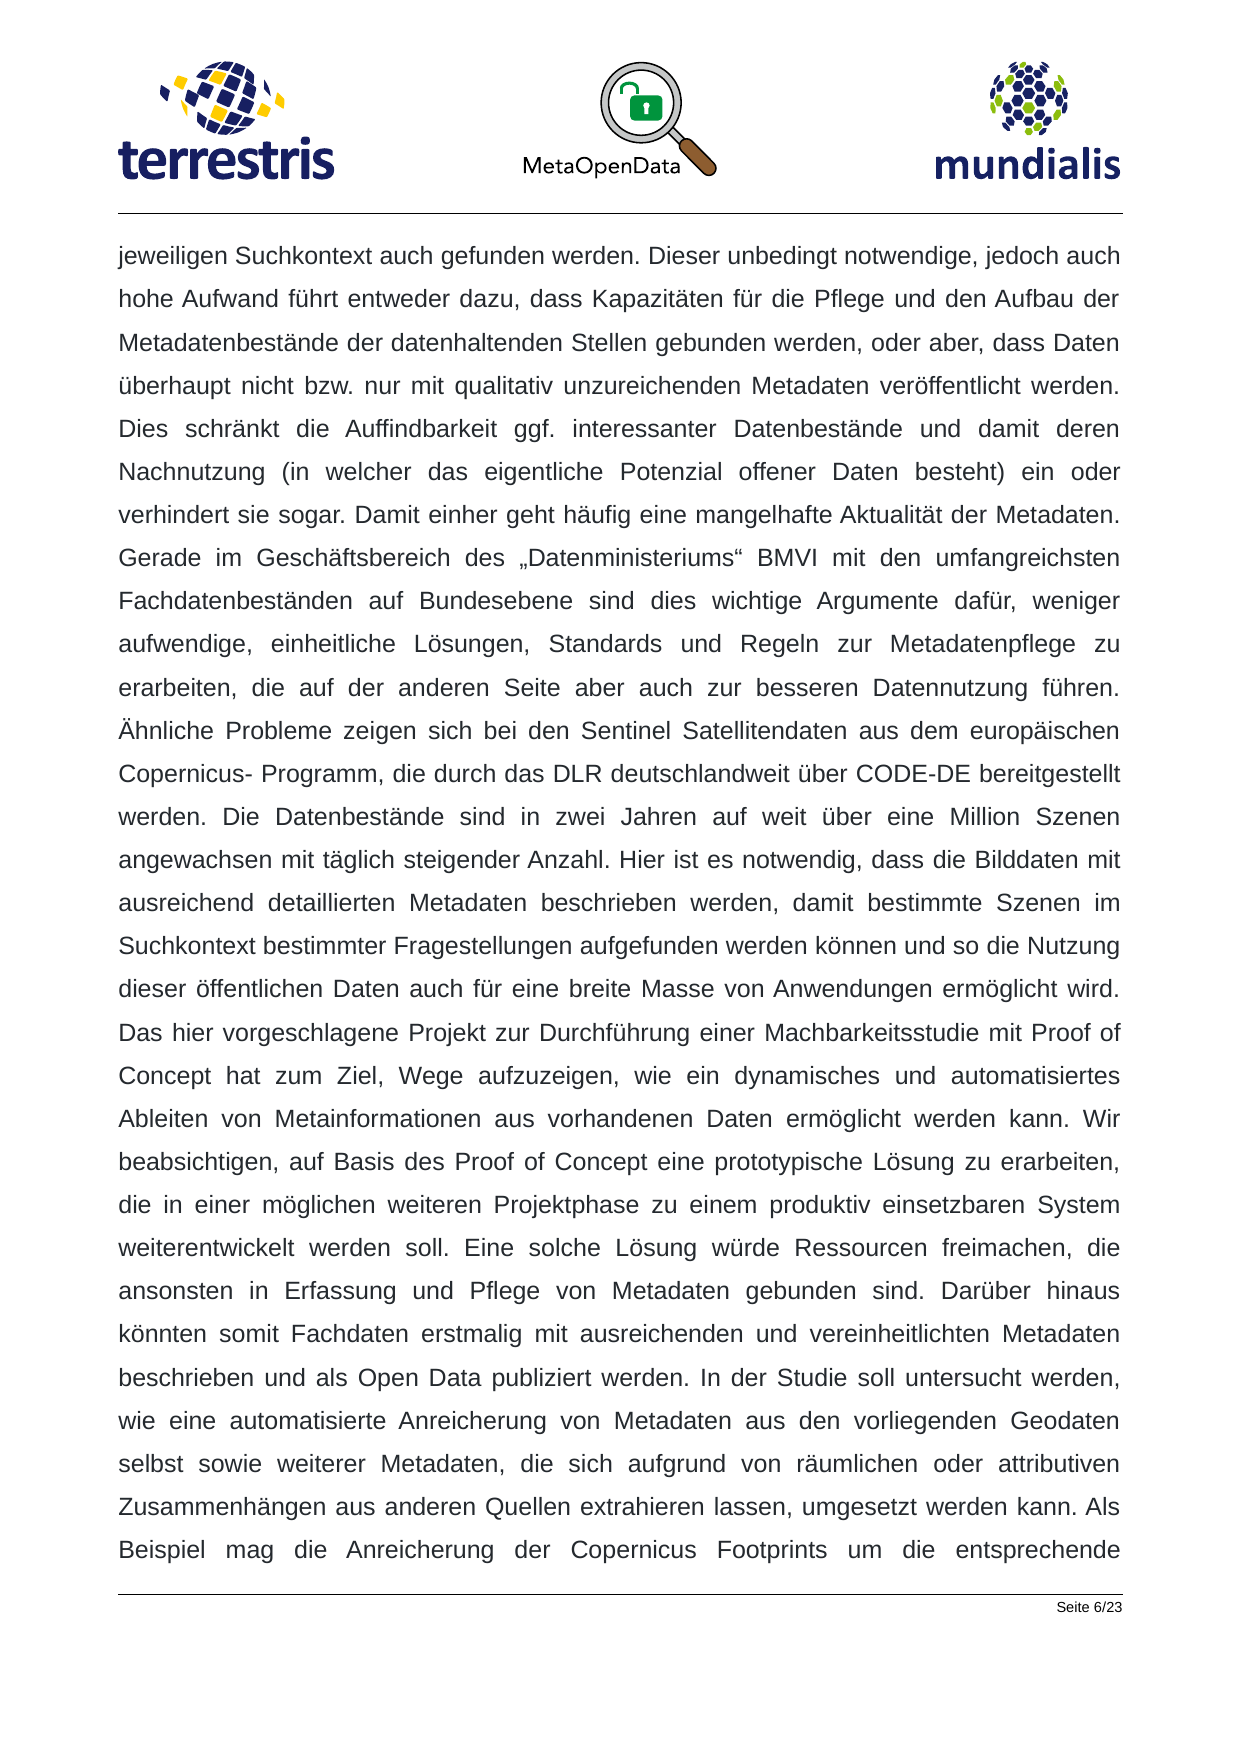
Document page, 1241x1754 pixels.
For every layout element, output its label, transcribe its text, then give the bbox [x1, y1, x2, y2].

text jeweiligen Suchkontext auch gefunden werden. Dieser unbedingt notwendige, jedoch auch hohe Aufwand führt entweder dazu, dass Kapazitäten für die Pflege und den Aufbau der Metadatenbestände der datenhaltenden Stellen gebunden werden, oder aber, dass Daten überhaupt nicht bzw. nur mit qualitativ unzureichenden Metadaten veröffentlicht werden. Dies schränkt die Auffindbarkeit ggf. interessanter Datenbestände und damit deren Nachnutzung (in welcher das eigentliche Potenzial offener Daten besteht) ein oder verhindert sie sogar. Damit einher geht häufig eine mangelhafte Aktualität der Metadaten. Gerade im Geschäftsbereich des „Datenministeriums“ BMVI mit den umfangreichsten Fachdatenbeständen auf Bundesebene sind dies wichtige Argumente dafür, weniger aufwendige, einheitliche Lösungen, Standards und Regeln zur Metadatenpflege zu erarbeiten, die auf der anderen Seite aber auch zur besseren Datennutzung führen. Ähnliche Probleme zeigen sich bei den Sentinel Satellitendaten aus dem europäischen Copernicus- Programm, die durch das DLR deutschlandweit über CODE-DE bereitgestellt werden. Die Datenbestände sind in zwei Jahren auf weit über eine Million Szenen angewachsen mit täglich steigender Anzahl. Hier ist es notwendig, dass die Bilddaten mit ausreichend detaillierten Metadaten beschrieben werden, damit bestimmte Szenen im Suchkontext bestimmter Fragestellungen aufgefunden werden können und so die Nutzung dieser öffentlichen Daten auch für eine breite Masse von Anwendungen ermöglicht wird. Das hier vorgeschlagene Projekt zur Durchführung einer Machbarkeitsstudie mit Proof of Concept hat zum Ziel, Wege aufzuzeigen, wie ein dynamisches und automatisiertes Ableiten von Metainformationen aus vorhandenen Daten ermöglicht werden kann. Wir beabsichtigen, auf Basis des Proof of Concept eine prototypische Lösung zu erarbeiten, die in einer möglichen weiteren Projektphase zu einem produktiv einsetzbaren System weiterentwickelt werden soll. Eine solche Lösung würde Ressourcen freimachen, die ansonsten in Erfassung und Pflege von Metadaten gebunden sind. Darüber hinaus könnten somit Fachdaten erstmalig mit ausreichenden und vereinheitlichten Metadaten beschrieben und als Open Data publiziert werden. In der Studie soll untersucht werden, wie eine automatisierte Anreicherung von Metadaten aus den vorliegenden Geodaten selbst sowie weiterer Metadaten, die sich aufgrund von räumlichen oder attributiven Zusammenhängen aus anderen Quellen extrahieren lassen, umgesetzt werden kann. Als Beispiel mag die Anreicherung der Copernicus Footprints um die entsprechende [118, 241, 1122, 1564]
